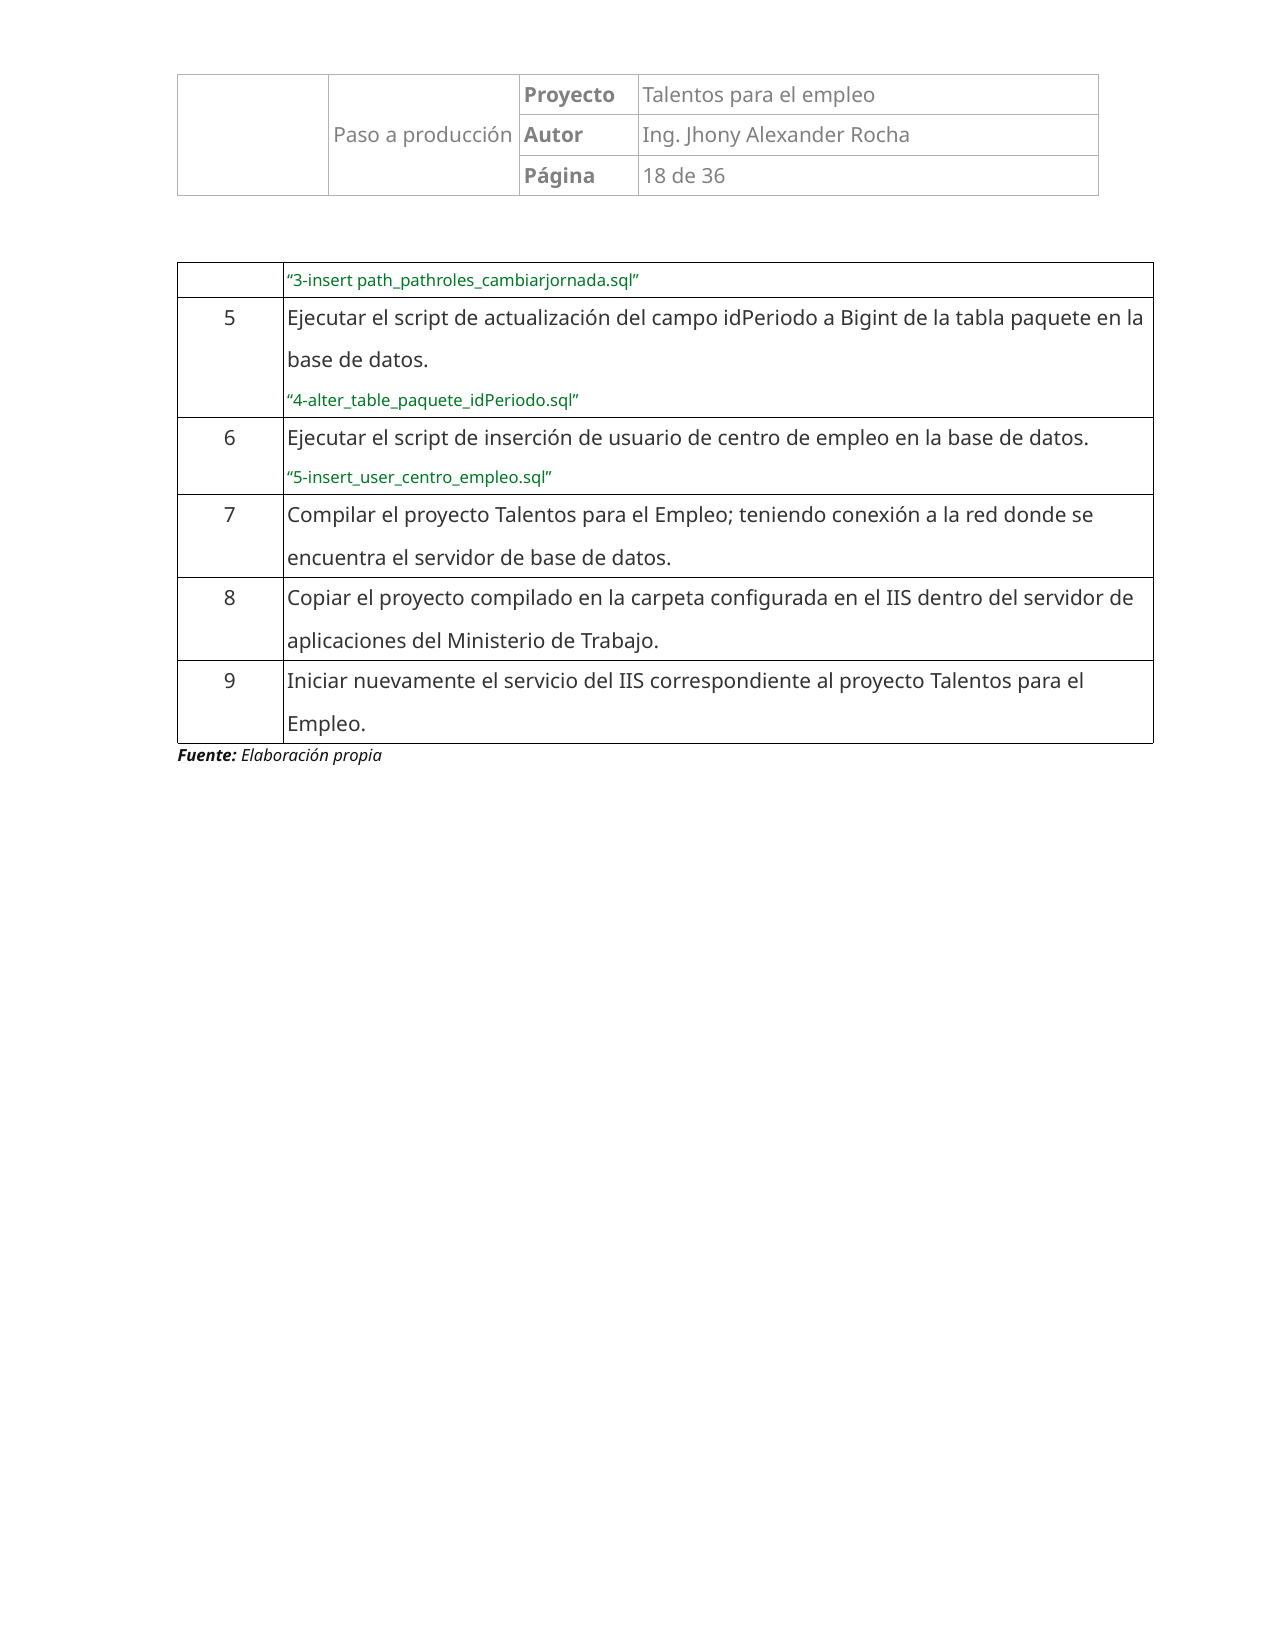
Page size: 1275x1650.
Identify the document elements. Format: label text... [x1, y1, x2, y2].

table_cell 7 [178, 495, 283, 577]
table_cell Ejecutar el script de actualización del campo idPeriodo a Bigint de la tabla paquete en la base de datos. “4-alter_table_paquete_idPeriodo.sql” [284, 298, 1153, 417]
table_cell Iniciar nuevamente el servicio del IIS correspondiente al proyecto Talentos para el Empleo. [284, 661, 1153, 743]
table_cell 6 [178, 418, 283, 494]
table_cell Ejecutar el script de inserción de usuario de centro de empleo en la base de datos. “5-insert_user_centro_empleo.sql” [284, 418, 1153, 494]
table_cell [178, 263, 283, 297]
table_cell Copiar el proyecto compilado en la carpeta configurada en el IIS dentro del servidor de aplicaciones del Ministerio de Trabajo. [284, 578, 1153, 660]
table_cell Compilar el proyecto Talentos para el Empleo; teniendo conexión a la red donde se encuentra el servidor de base de datos. [284, 495, 1153, 577]
text Fuente: Elaboración propia [177, 744, 1098, 766]
table_cell 8 [178, 578, 283, 660]
table_cell “3-insert path_pathroles_cambiarjornada.sql” [284, 263, 1153, 297]
table_cell 5 [178, 298, 283, 417]
table_cell 9 [178, 661, 283, 743]
